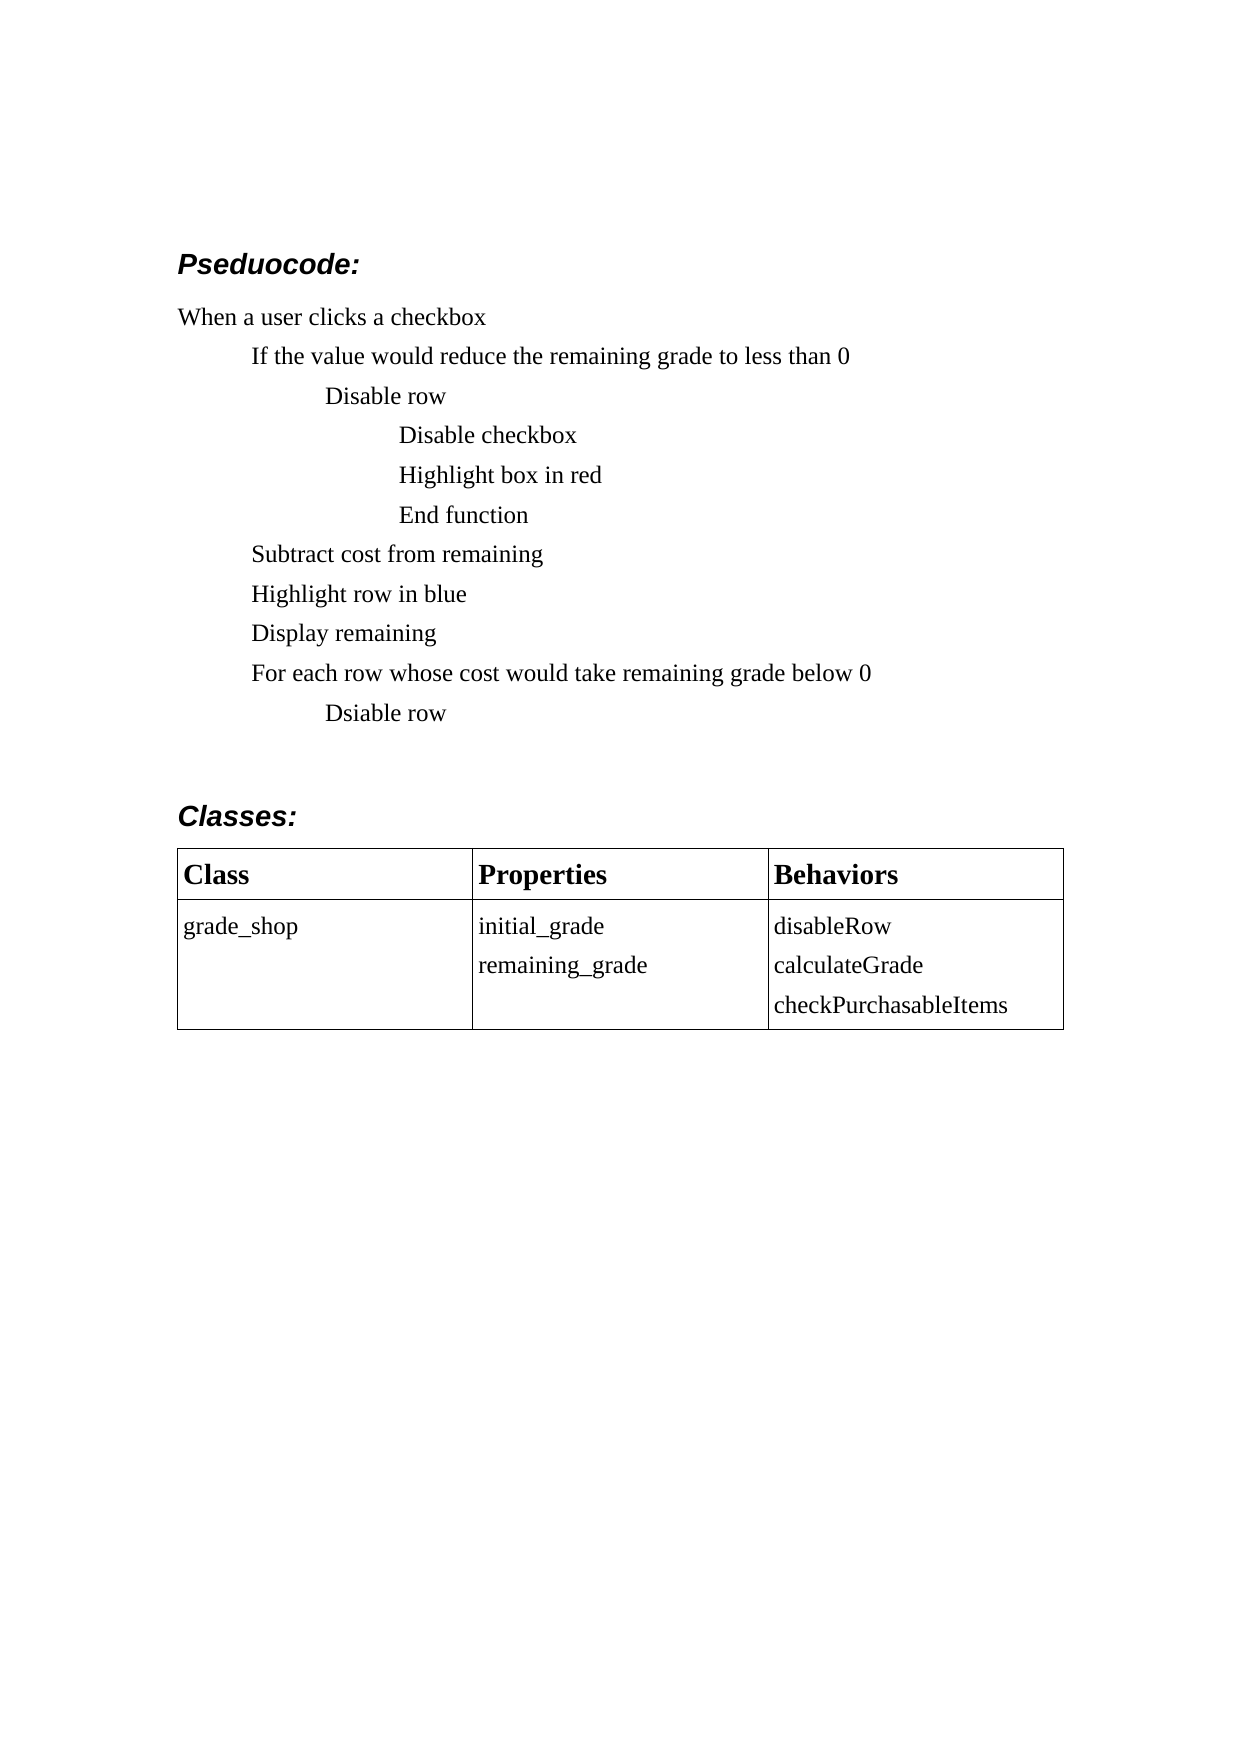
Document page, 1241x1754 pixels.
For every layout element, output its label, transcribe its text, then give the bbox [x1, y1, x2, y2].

text Display remaining [177, 612, 1063, 652]
text Dsiable row [177, 692, 1063, 731]
table_header Properties [473, 849, 768, 899]
table_header Behaviors [769, 849, 1063, 899]
table_cell disableRow calculateGrade checkPurchasableItems [769, 900, 1063, 1029]
text Highlight row in blue [177, 573, 1063, 612]
table_header Class [178, 849, 472, 899]
table_cell grade_shop [178, 900, 472, 1029]
text When a user clicks a checkbox [177, 296, 1063, 335]
table_cell initial_grade remaining_grade [473, 900, 768, 1029]
subtitle Classes: [177, 796, 1063, 835]
text Disable row [177, 375, 1063, 414]
text For each row whose cost would take remaining grade below 0 [177, 652, 1063, 692]
text If the value would reduce the remaining grade to less than 0 [177, 335, 1063, 375]
text End function [177, 494, 1063, 533]
text Disable checkbox [177, 414, 1063, 454]
subtitle Pseduocode: [177, 244, 1063, 283]
text Highlight box in red [177, 454, 1063, 494]
text Subtract cost from remaining [177, 533, 1063, 573]
